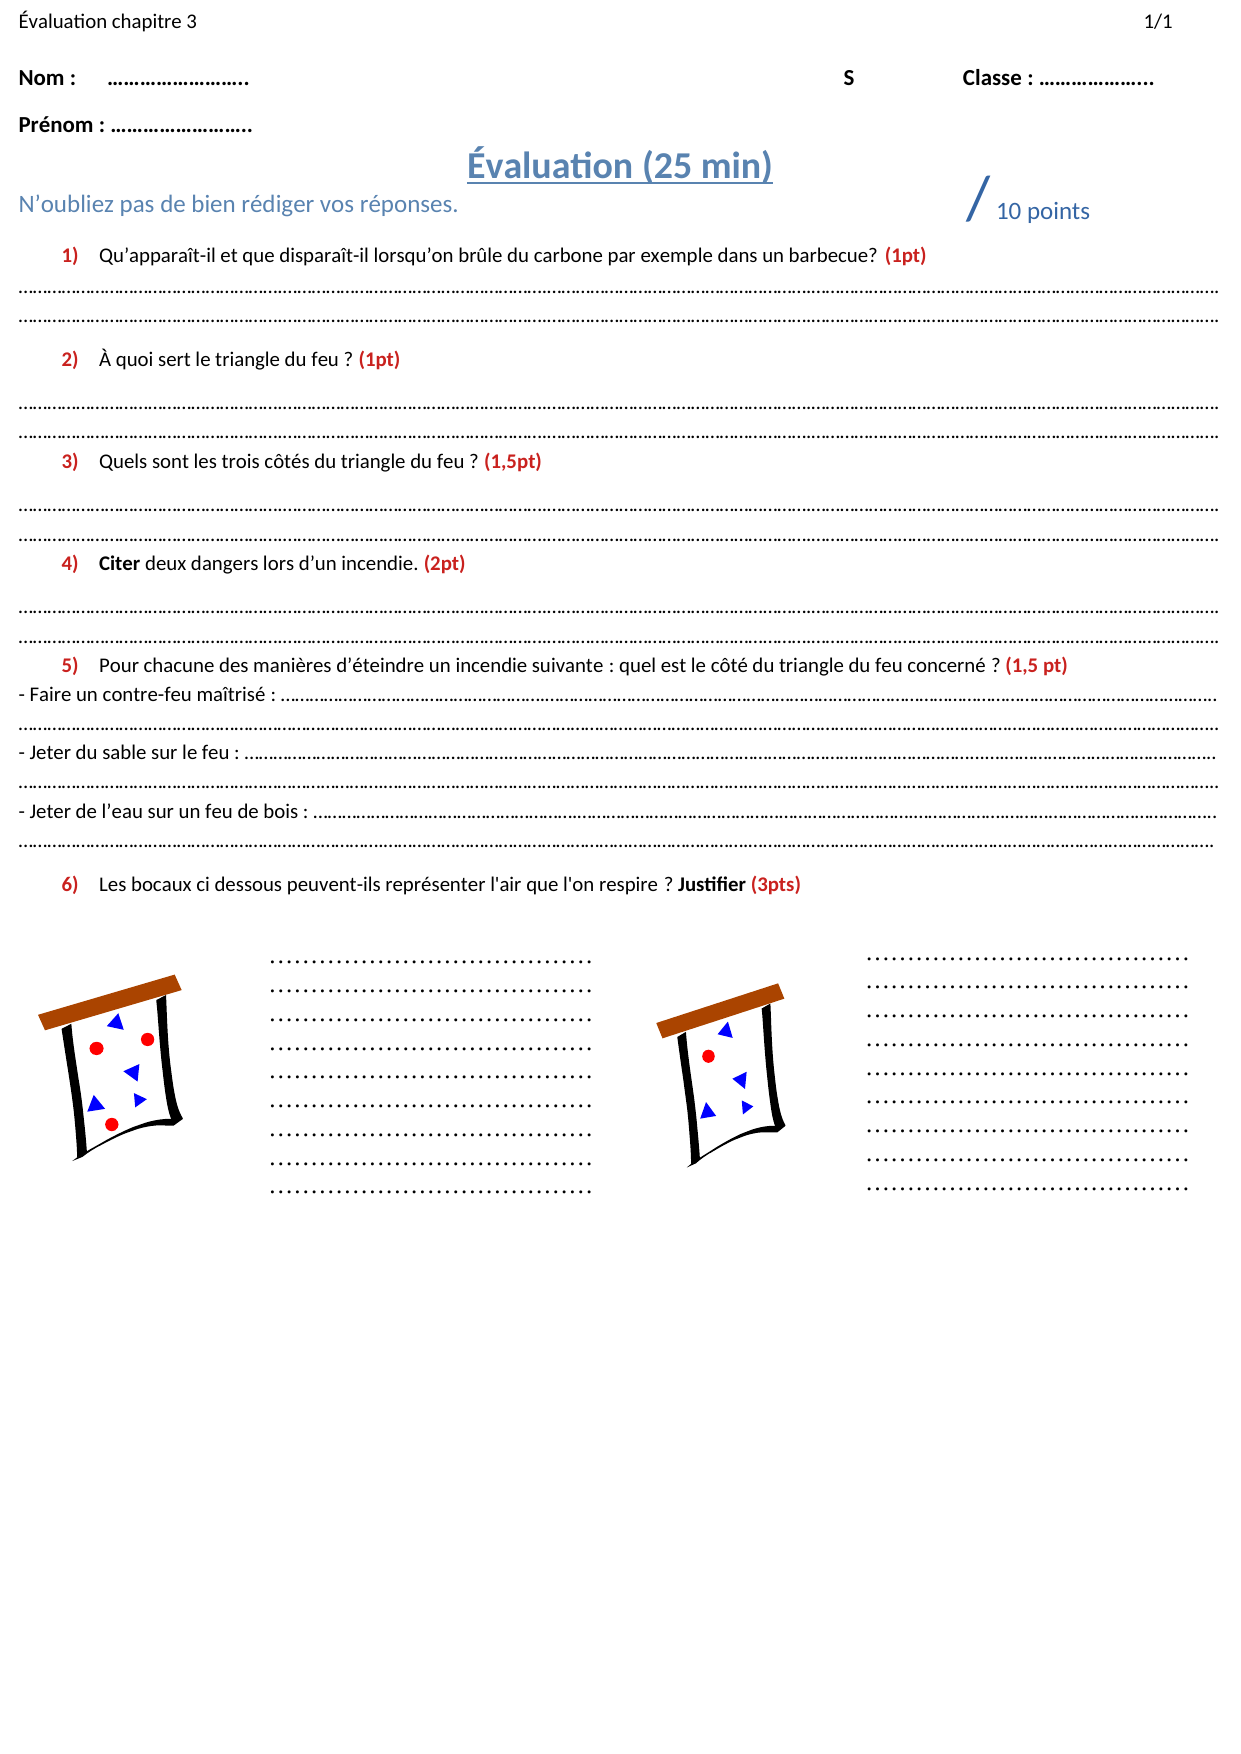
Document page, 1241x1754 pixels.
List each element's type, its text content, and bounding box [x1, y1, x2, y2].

text Prénom : …………………….. [18, 110, 1221, 138]
text ……………………………………………….……………………………………………….……………………………………………….…………………………………………………………………………. [18, 594, 1221, 619]
subtitle Évaluation (25 min) [18, 142, 1221, 188]
text N’oubliez pas de bien rédiger vos réponses. [971, 188, 1221, 219]
text Nom : …………………….. S Classe : ………………... [18, 63, 1221, 91]
list À quoi sert le triangle du feu ? (1pt) [61, 346, 1221, 371]
list Qu’apparaît-il et que disparaît-il lorsqu’on brûle du carbone par exemple dans un barbecue? (1pt) [61, 238, 1221, 268]
text ……………………………………………….……………………………………………….……………………………………………….…………………………………………………………………………. [18, 273, 1221, 298]
text ………………………………………………………………….………………………………………………………………….…………………………………………………………………………………….. [18, 710, 1221, 736]
list Les bocaux ci dessous peuvent-ils représenter l'air que l'on respire ? Justifier (3pts) [61, 871, 1221, 896]
text ……………………………………………….……………………………………………….……………………………………………….…………………………………………………………………………. [18, 389, 1221, 415]
text ……………………………………………….……………………………………………….……………………………………………….…………………………………………………………………………. [18, 492, 1221, 517]
text - Jeter de l’eau sur un feu de bois : ……………………………………………….…………………………………………………………….……………….……………………………………..………………………………………………………………….………………………………………………………………….……………………………………………………………………………………. [18, 798, 1221, 852]
text ……………………………………………….……………………………………………….……………………………………………….…………………………………………………………………………. [18, 419, 1221, 444]
text ……………………………………………….……………………………………………….……………………………………………….…………………………………………………………………………. [18, 521, 1221, 546]
text ……………………………………………….……………………………………………….……………………………………………….…………………………………………………………………………. [18, 623, 1221, 648]
text ……………………………………………….……………………………………………….……………………………………………….…………………………………………………………………………. [18, 302, 1221, 327]
text N’oubliez pas de bien rédiger vos réponses. [18, 188, 980, 219]
list Pour chacune des manières d’éteindre un incendie suivante : quel est le côté du triangle du feu concerné ? (1,5 pt) [61, 652, 1221, 677]
list Quels sont les trois côtés du triangle du feu ? (1,5pt) [61, 448, 1221, 473]
text - Jeter du sable sur le feu : ……………………………………………….……………………………………………………………………………………...….……………………………………..………………………………………………………………….………………………………………………………………….…………………………………………………………………………………….. [18, 739, 1221, 794]
list Citer deux dangers lors d’un incendie. (2pt) [61, 550, 1221, 575]
text - Faire un contre-feu maîtrisé : ……………………………………………….………………………………………………………………………………………………………………………….. [18, 681, 1221, 707]
